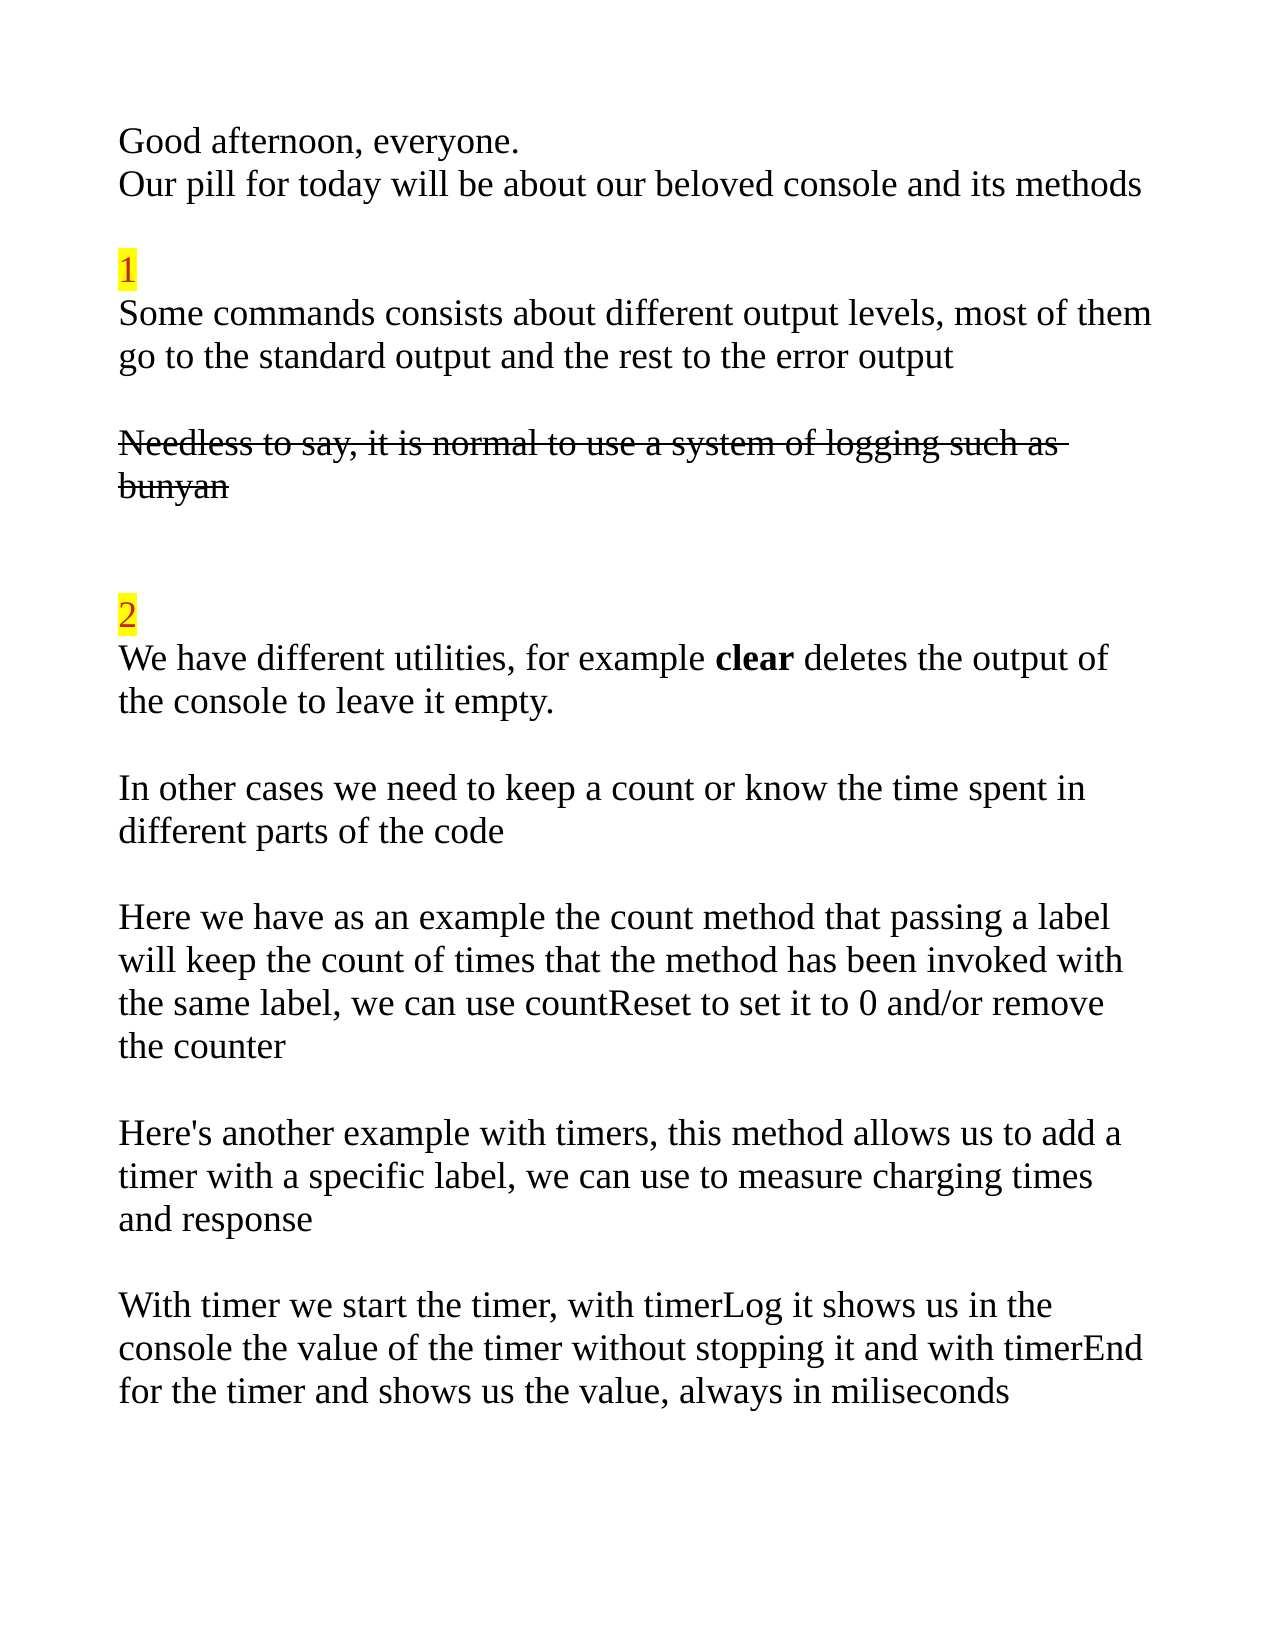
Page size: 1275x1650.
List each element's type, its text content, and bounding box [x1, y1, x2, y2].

text 2 [118, 592, 1157, 636]
text Needless to say, it is normal to use a system of logging such as bunyan [118, 420, 1157, 506]
text Here's another example with timers, this method allows us to add a timer with a specific label, we can use to measure charging times and response [118, 1110, 1157, 1239]
text Some commands consists about different output levels, most of them go to the standard output and the rest to the error output [118, 291, 1157, 377]
text In other cases we need to keep a count or know the time spent in different parts of the code [118, 765, 1157, 851]
text Our pill for today will be about our beloved console and its methods [118, 161, 1157, 204]
text We have different utilities, for example clear deletes the output of the console to leave it empty. [118, 636, 1157, 722]
text Good afternoon, everyone. [118, 118, 1157, 161]
text 1 [118, 247, 1157, 291]
text Here we have as an example the count method that passing a label will keep the count of times that the method has been invoked with the same label, we can use countReset to set it to 0 and/or remove the counter [118, 894, 1157, 1067]
text With timer we start the timer, with timerLog it shows us in the console the value of the timer without stopping it and with timerEnd for the timer and shows us the value, always in miliseconds [118, 1282, 1157, 1412]
